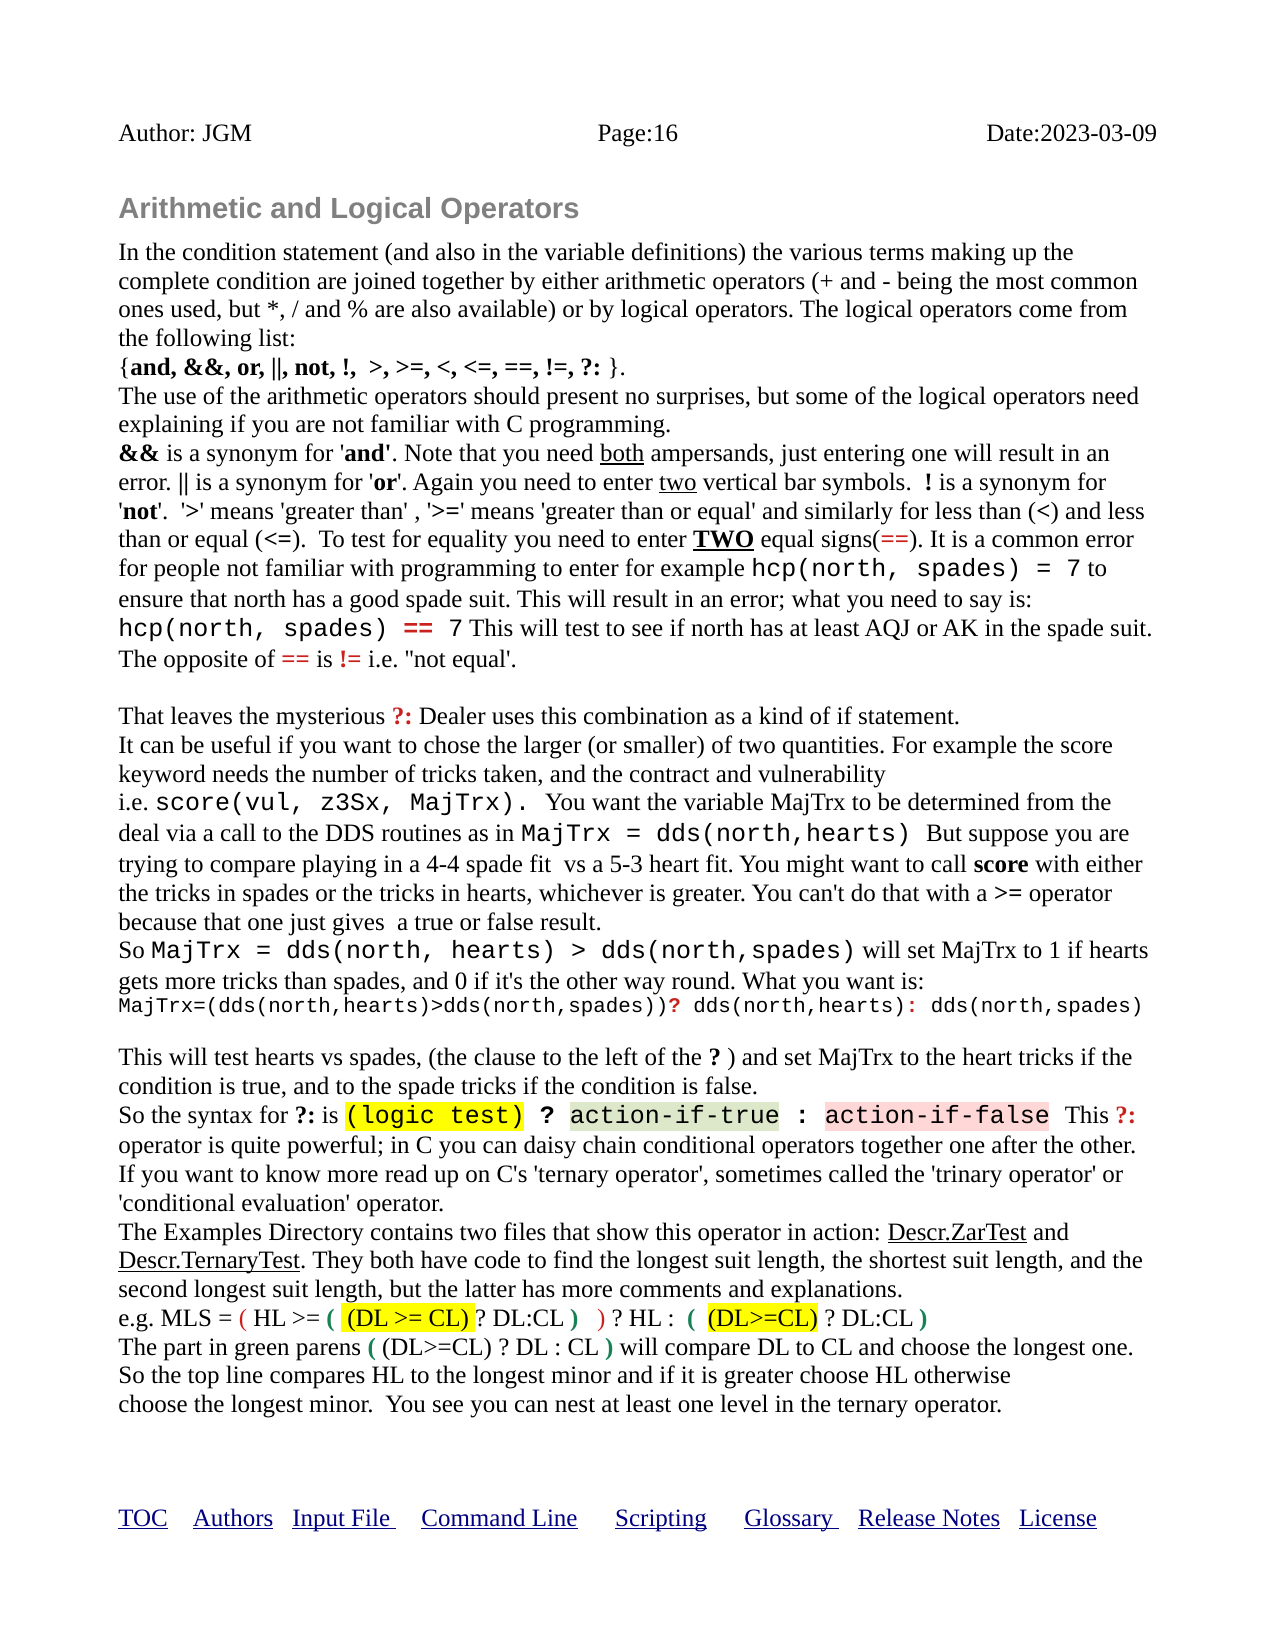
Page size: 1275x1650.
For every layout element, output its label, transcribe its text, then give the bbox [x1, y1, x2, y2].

text && is a synonym for 'and'. Note that you need both ampersands, just entering one will result in an error. || is a synonym for 'or'. Again you need to enter two vertical bar symbols. ! is a synonym for 'not'. '>' means 'greater than' , '>=' means 'greater than or equal' and similarly for less than (<) and less than or equal (<=). To test for equality you need to enter TWO equal signs(==). It is a common error for people not familiar with programming to enter for example hcp(north, spades) = 7 to ensure that north has a good spade suit. This will result in an error; what you need to say is: [118, 438, 1157, 613]
text MajTrx=(dds(north,hearts)>dds(north,spades))? dds(north,hearts): dds(north,spades) [118, 995, 1157, 1018]
text So the syntax for ?: is (logic test) ? action-if-true : action-if-false This ?: operator is quite powerful; in C you can daisy chain conditional operators together one after the other. If you want to know more read up on C's 'ternary operator', sometimes called the 'trinary operator' or 'conditional evaluation' operator. [118, 1100, 1157, 1217]
subtitle Arithmetic and Logical Operators [118, 191, 1157, 224]
text i.e. score(vul, z3Sx, MajTrx). You want the variable MajTrx to be determined from the deal via a call to the DDS routines as in MajTrx = dds(north,hearts) But suppose you are trying to compare playing in a 4-4 spade fit vs a 5-3 heart fit. You might want to call score with either the tricks in spades or the tricks in hearts, whichever is greater. You can't do that with a >= operator because that one just gives a true or false result. [118, 787, 1157, 935]
text So the top line compares HL to the longest minor and if it is greater choose HL otherwise [118, 1361, 1157, 1389]
text It can be useful if you want to chose the larger (or smaller) of two quantities. For example the score keyword needs the number of tricks taken, and the contract and vulnerability [118, 730, 1157, 787]
text That leaves the mysterious ?: Dealer uses this combination as a kind of if statement. [118, 701, 1157, 730]
text The Examples Directory contains two files that show this operator in action: Descr.ZarTest and Descr.TernaryTest. They both have code to find the longest suit length, the shortest suit length, and the second longest suit length, but the latter has more comments and explanations. [118, 1217, 1157, 1303]
text The part in green parens ( (DL>=CL) ? DL : CL ) will compare DL to CL and choose the longest one. [118, 1332, 1157, 1361]
text This will test hearts vs spades, (the clause to the left of the ? ) and set MajTrx to the heart tricks if the condition is true, and to the spade tricks if the condition is false. [118, 1042, 1157, 1100]
text e.g. MLS = ( HL >= ( (DL >= CL) ? DL:CL ) ) ? HL : ( (DL>=CL) ? DL:CL ) [118, 1303, 1157, 1332]
text So MajTrx = dds(north, hearts) > dds(north,spades) will set MajTrx to 1 if hearts gets more tricks than spades, and 0 if it's the other way round. What you want is: [118, 935, 1157, 995]
text In the condition statement (and also in the variable definitions) the various terms making up the complete condition are joined together by either arithmetic operators (+ and - being the most common ones used, but *, / and % are also available) or by logical operators. The logical operators come from the following list: [118, 237, 1157, 352]
text hcp(north, spades) == 7 This will test to see if north has at least AQJ or AK in the spade suit. The opposite of == is != i.e. ''not equal'. [118, 613, 1157, 672]
text {and, &&, or, ||, not, !, >, >=, <, <=, ==, !=, ?: }. [118, 352, 1157, 381]
text choose the longest minor. You see you can nest at least one level in the ternary operator. [118, 1389, 1157, 1418]
text The use of the arithmetic operators should present no surprises, but some of the logical operators need explaining if you are not familiar with C programming. [118, 381, 1157, 438]
